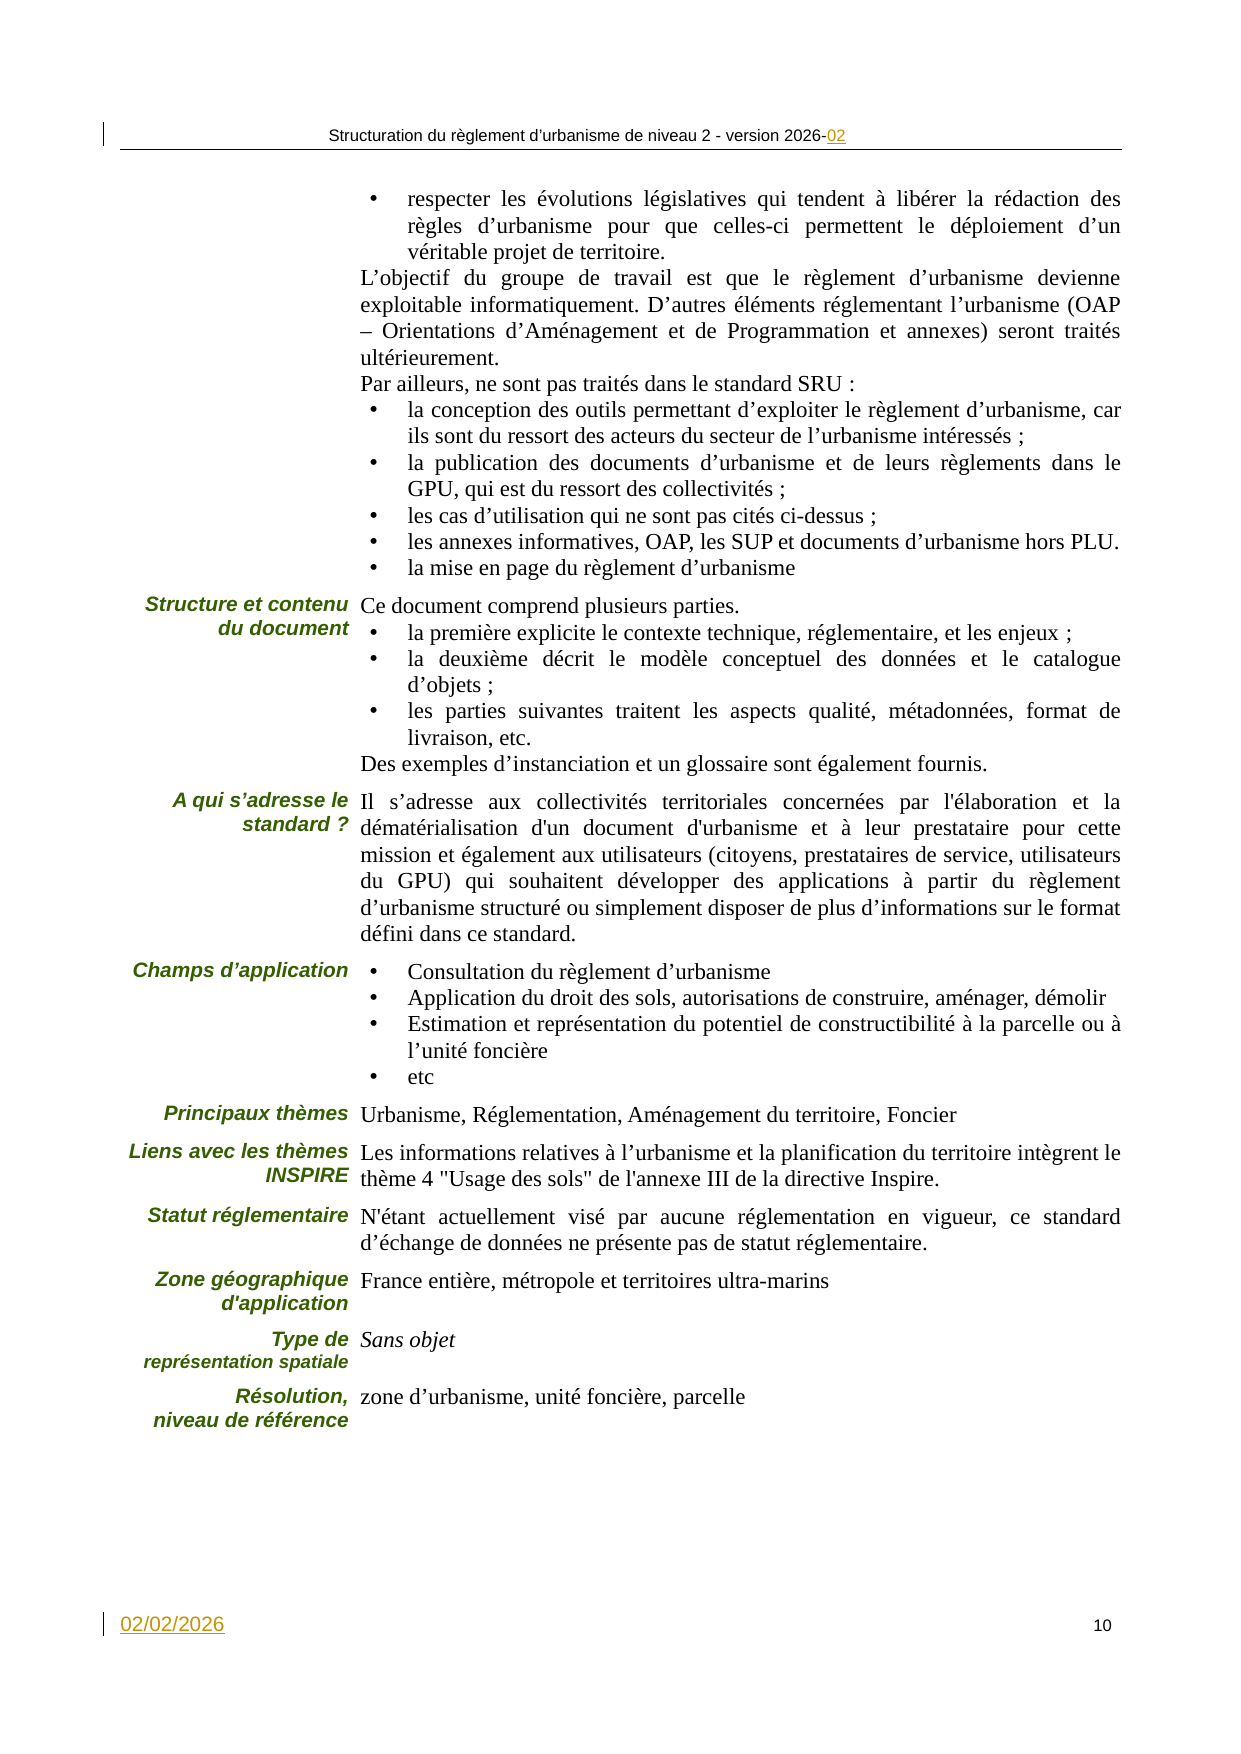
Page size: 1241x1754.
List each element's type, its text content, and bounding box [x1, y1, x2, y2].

table_cell Ce document comprend plusieurs parties. la première explicite le contexte technique, réglementaire, et les enjeux ; la deuxième décrit le modèle conceptuel des données et le catalogue d’objets ; les parties suivantes traitent les aspects qualité, métadonnées, format de livraison, etc. Des exemples d’instanciation et un glossaire sont également fournis. [354, 586, 1122, 782]
table_cell Structure et contenu du document [118, 586, 354, 782]
table_header [118, 180, 354, 586]
table_cell France entière, métropole et territoires ultra-marins [354, 1261, 1122, 1321]
table_cell Type de représentation spatiale [118, 1321, 354, 1378]
table_cell A qui s’adresse le standard ? [118, 783, 354, 952]
table_cell zone d’urbanisme, unité foncière, parcelle [354, 1378, 1122, 1437]
table_cell Consultation du règlement d’urbanisme Application du droit des sols, autorisations de construire, aménager, démolir Estimation et représentation du potentiel de constructibilité à la parcelle ou à l’unité foncière etc [354, 952, 1122, 1095]
table_cell Statut réglementaire [118, 1197, 354, 1261]
table_cell Les informations relatives à l’urbanisme et la planification du territoire intègrent le thème 4 "Usage des sols" de l'annexe III de la directive Inspire. [354, 1133, 1122, 1197]
table_cell Urbanisme, Réglementation, Aménagement du territoire, Foncier [354, 1095, 1122, 1133]
table_cell N'étant actuellement visé par aucune réglementation en vigueur, ce standard d’échange de données ne présente pas de statut réglementaire. [354, 1197, 1122, 1261]
table_cell Champs d’application [118, 952, 354, 1095]
table_cell Sans objet [354, 1321, 1122, 1378]
table_header respecter les évolutions législatives qui tendent à libérer la rédaction des règles d’urbanisme pour que celles-ci permettent le déploiement d’un véritable projet de territoire. L’objectif du groupe de travail est que le règlement d’urbanisme devienne exploitable informatiquement. D’autres éléments réglementant l’urbanisme (OAP – Orientations d’Aménagement et de Programmation et annexes) seront traités ultérieurement. Par ailleurs, ne sont pas traités dans le standard SRU : la conception des outils permettant d’exploiter le règlement d’urbanisme, car ils sont du ressort des acteurs du secteur de l’urbanisme intéressés ; la publication des documents d’urbanisme et de leurs règlements dans le GPU, qui est du ressort des collectivités ; les cas d’utilisation qui ne sont pas cités ci-dessus ; les annexes informatives, OAP, les SUP et documents d’urbanisme hors PLU. la mise en page du règlement d’urbanisme [354, 180, 1122, 586]
table_cell Il s’adresse aux collectivités territoriales concernées par l'élaboration et la dématérialisation d'un document d'urbanisme et à leur prestataire pour cette mission et également aux utilisateurs (citoyens, prestataires de service, utilisateurs du GPU) qui souhaitent développer des applications à partir du règlement d’urbanisme structuré ou simplement disposer de plus d’informations sur le format défini dans ce standard. [354, 783, 1122, 952]
table_cell Liens avec les thèmes INSPIRE [118, 1133, 354, 1197]
table_cell Résolution, niveau de référence [118, 1378, 354, 1437]
table_cell Zone géographique d'application [118, 1261, 354, 1321]
table_cell Principaux thèmes [118, 1095, 354, 1133]
